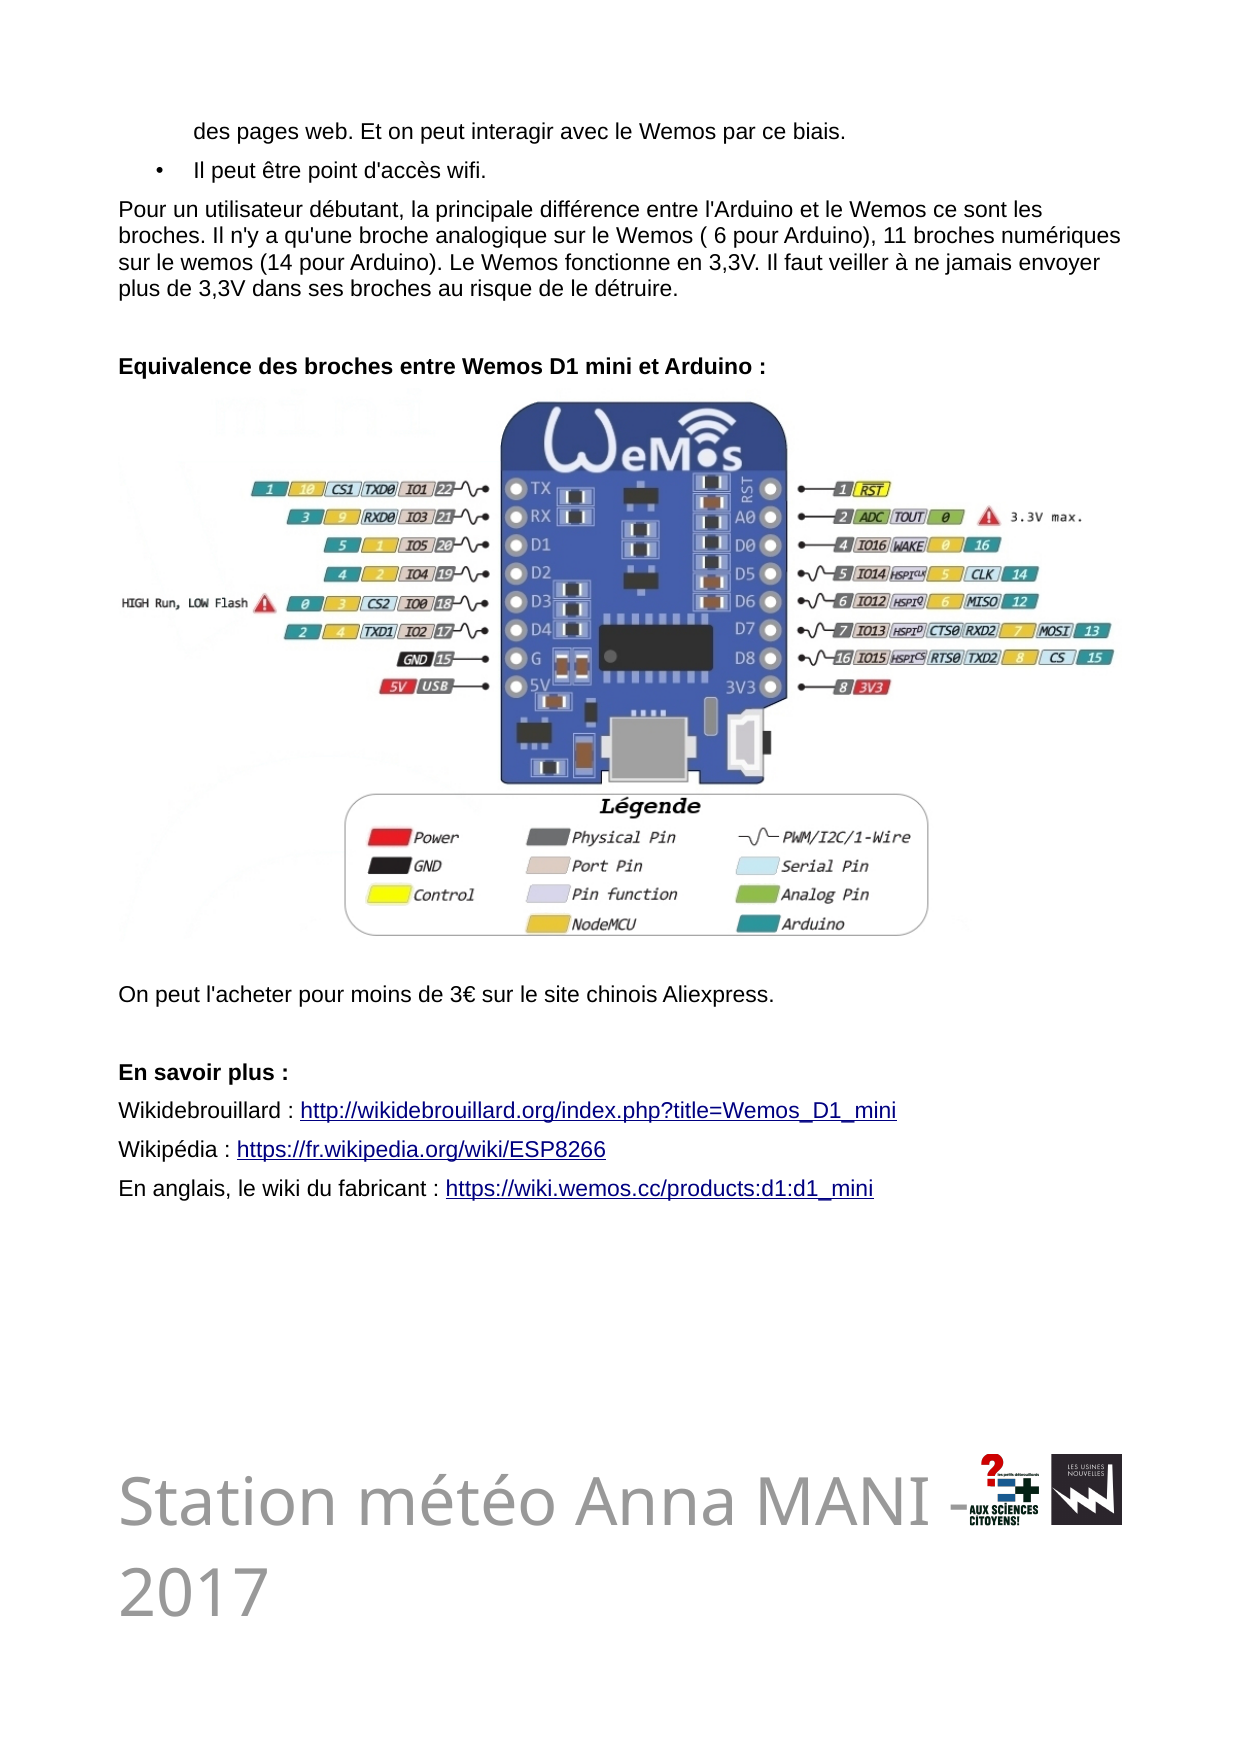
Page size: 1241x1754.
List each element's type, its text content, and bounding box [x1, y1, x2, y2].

list des pages web. Et on peut interagir avec le Wemos par ce biais. [156, 118, 1122, 144]
picture [1051, 1454, 1122, 1525]
picture [118, 388, 1123, 942]
text Equivalence des broches entre Wemos D1 mini et Arduino : [118, 353, 1122, 379]
picture [969, 1454, 1039, 1526]
list Il peut être point d'accès wifi. [156, 157, 1122, 183]
text En savoir plus : [118, 1059, 1122, 1085]
text Wikipédia : https://fr.wikipedia.org/wiki/ESP8266 [118, 1136, 1122, 1163]
text Pour un utilisateur débutant, la principale différence entre l'Arduino et le Wemos ce sont les broches. Il n'y a qu'une broche analogique sur le Wemos ( 6 pour Arduino), 11 broches numériques sur le wemos (14 pour Arduino). Le Wemos fonctionne en 3,3V. Il faut veiller à ne jamais envoyer plus de 3,3V dans ses broches au risque de le détruire. [118, 196, 1122, 301]
text Wikidebrouillard : http://wikidebrouillard.org/index.php?title=Wemos_D1_mini [118, 1097, 1122, 1124]
text On peut l'acheter pour moins de 3€ sur le site chinois Aliexpress. [118, 981, 1122, 1007]
text En anglais, le wiki du fabricant : https://wiki.wemos.cc/products:d1:d1_mini [118, 1175, 1122, 1202]
